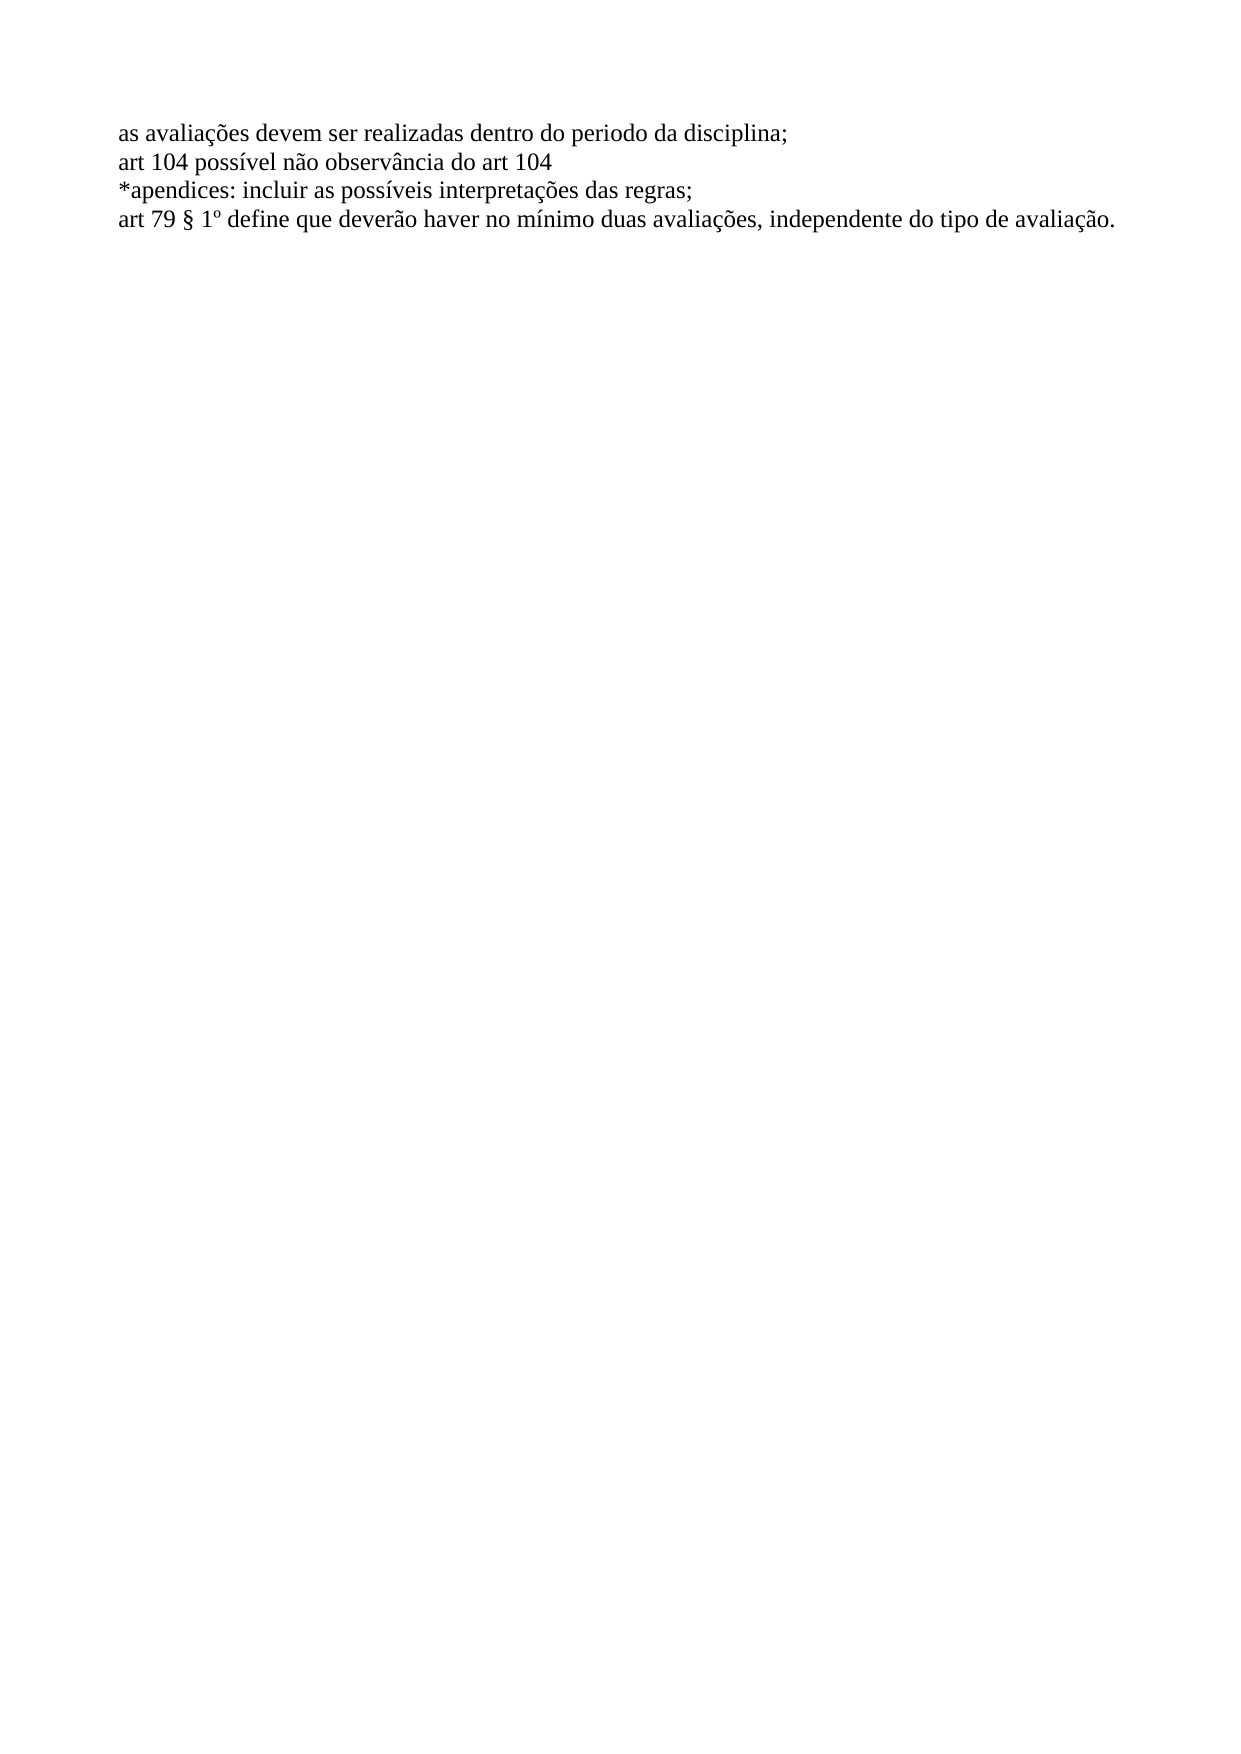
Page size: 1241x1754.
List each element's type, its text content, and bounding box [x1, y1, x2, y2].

text *apendices: incluir as possíveis interpretações das regras; [118, 176, 1122, 204]
text as avaliações devem ser realizadas dentro do periodo da disciplina; [118, 118, 1122, 147]
text art 104 possível não observância do art 104 [118, 147, 1122, 176]
text art 79 § 1º define que deverão haver no mínimo duas avaliações, independente do tipo de avaliação. [118, 204, 1122, 233]
